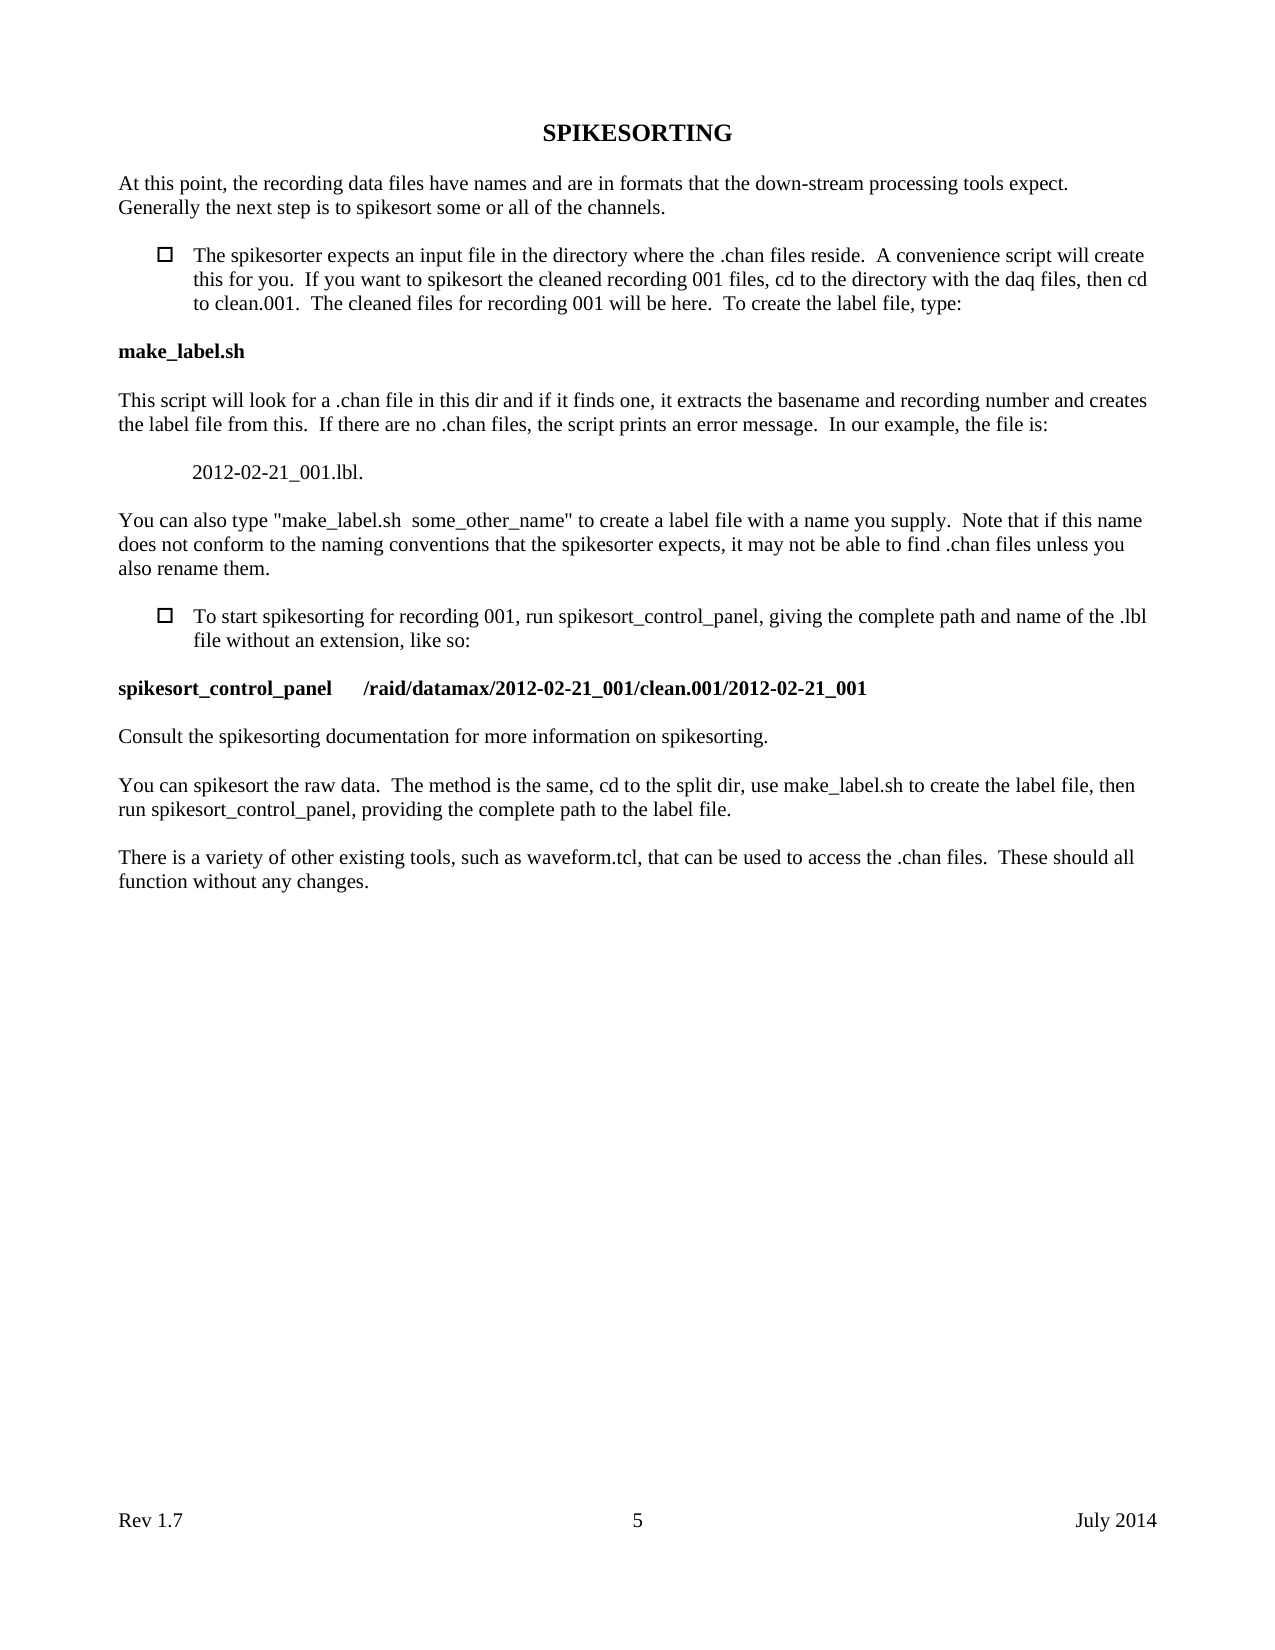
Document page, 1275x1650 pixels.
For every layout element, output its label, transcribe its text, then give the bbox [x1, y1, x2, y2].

text There is a variety of other existing tools, such as waveform.tcl, that can be used to access the .chan files. These should all function without any changes. [118, 845, 1157, 893]
list The spikesorter expects an input file in the directory where the .chan files reside. A convenience script will create this for you. If you want to spikesort the cleaned recording 001 files, cd to the directory with the daq files, then cd to clean.001. The cleaned files for recording 001 will be here. To create the label file, type: [156, 243, 1157, 315]
list To start spikesorting for recording 001, run spikesort_control_panel, giving the complete path and name of the .lbl file without an extension, like so: [156, 604, 1157, 652]
text make_label.sh [118, 339, 1157, 363]
text At this point, the recording data files have names and are in formats that the down-stream processing tools expect. Generally the next step is to spikesort some or all of the channels. [118, 171, 1157, 219]
text Consult the spikesorting documentation for more information on spikesorting. [118, 724, 1157, 748]
text spikesort_control_panel /raid/datamax/2012-02-21_001/clean.001/2012-02-21_001 [118, 676, 1157, 700]
text You can also type "make_label.sh some_other_name" to create a label file with a name you supply. Note that if this name does not conform to the naming conventions that the spikesorter expects, it may not be able to find .chan files unless you also rename them. [118, 508, 1157, 580]
text SPIKESORTING [118, 118, 1157, 147]
text You can spikesort the raw data. The method is the same, cd to the split dir, use make_label.sh to create the label file, then run spikesort_control_panel, providing the complete path to the label file. [118, 772, 1157, 821]
text 2012-02-21_001.lbl. [118, 460, 1157, 484]
text This script will look for a .chan file in this dir and if it finds one, it extracts the basename and recording number and creates the label file from this. If there are no .chan files, the script prints an error message. In our example, the file is: [118, 387, 1157, 436]
